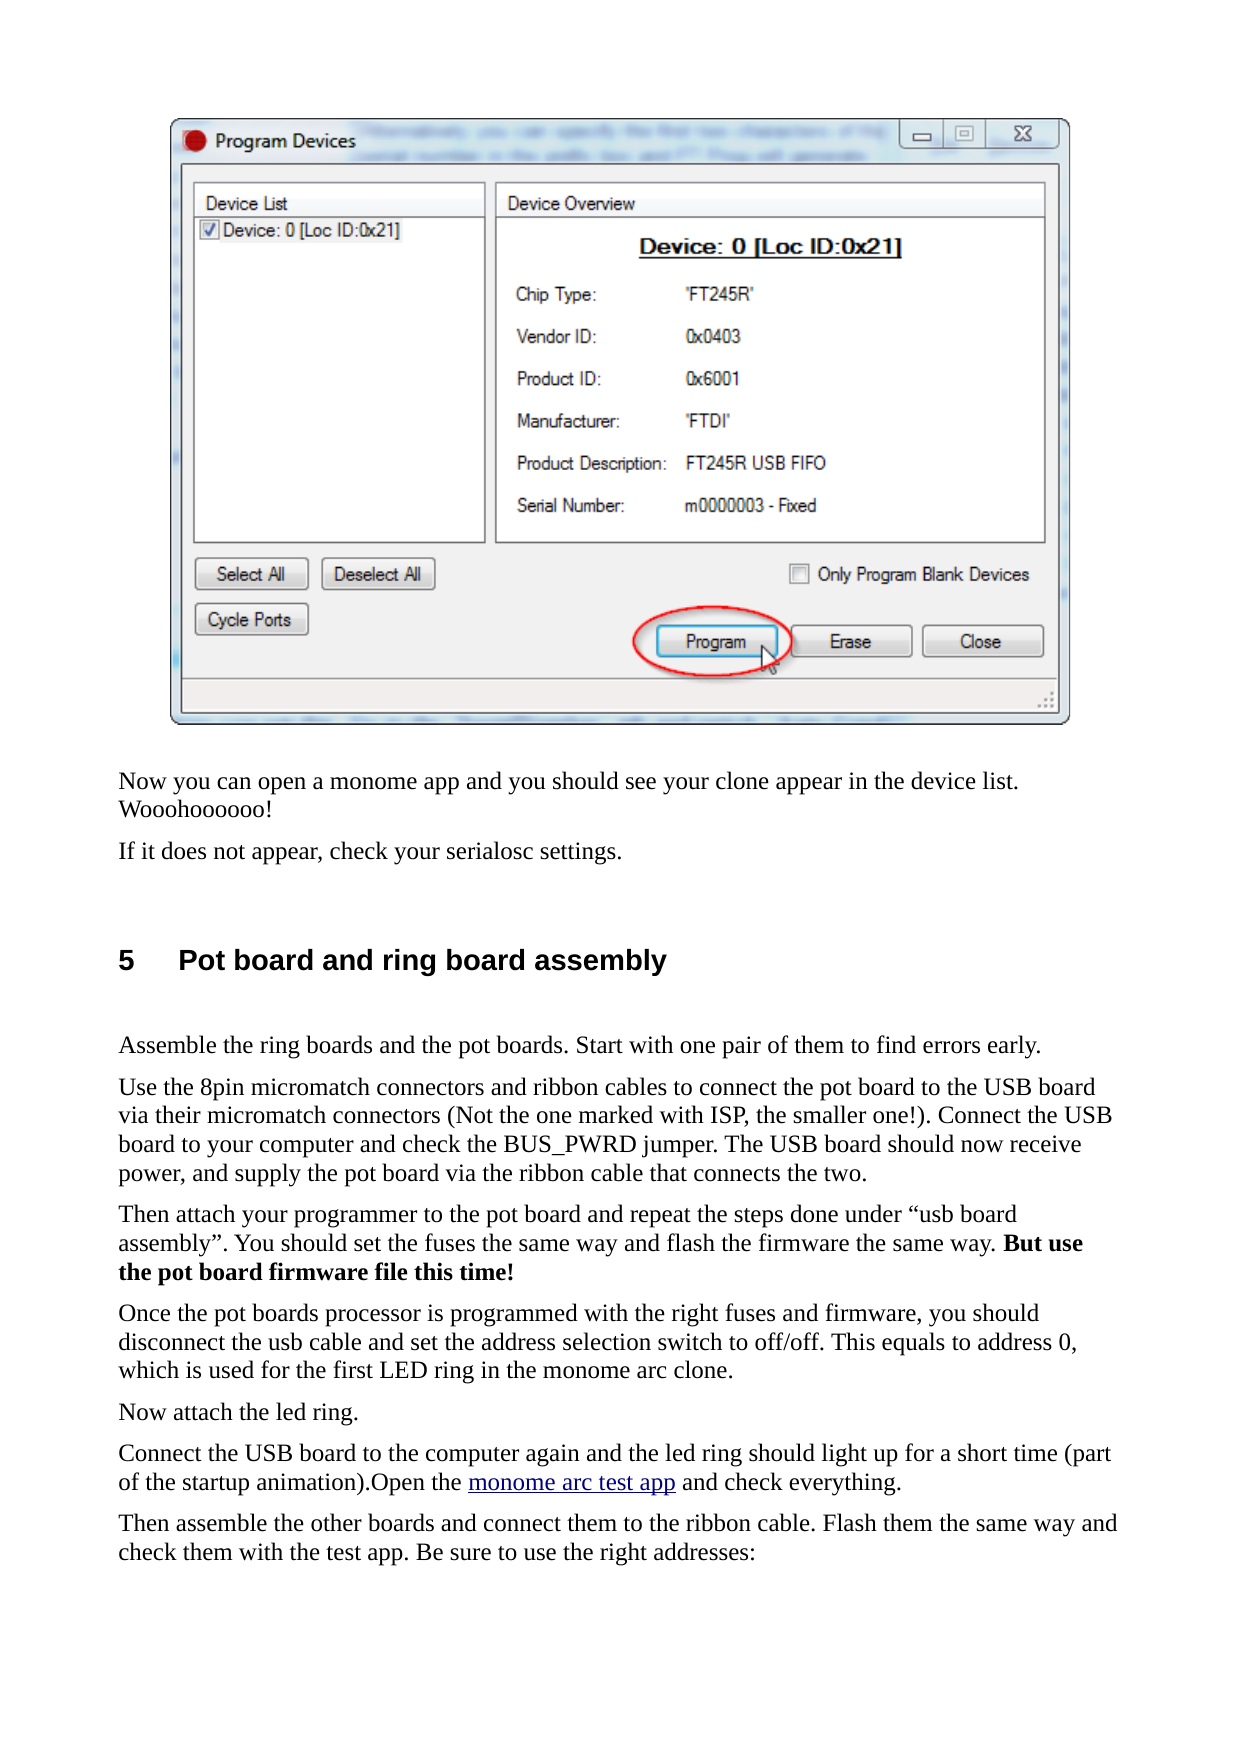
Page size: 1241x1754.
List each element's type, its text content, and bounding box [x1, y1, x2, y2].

text Once the pot boards processor is programmed with the right fuses and firmware, you should disconnect the usb cable and set the address selection switch to off/off. This equals to address 0, which is used for the first LED ring in the monome arc clone. [118, 1298, 1122, 1384]
text Connect the USB board to the computer again and the led ring should light up for a short time (part of the startup animation).Open the monome arc test app and check everything. [118, 1438, 1122, 1496]
picture [170, 118, 1071, 725]
text Now attach the led ring. [118, 1397, 1122, 1426]
text Then attach your programmer to the pot board and repeat the steps done under “usb board assembly”. You should set the fuses the same way and flash the firmware the same way. But use the pot board firmware file this time! [118, 1199, 1122, 1286]
text Now you can open a monome app and you should see your clone appear in the device list. Wooohoooooo! [118, 766, 1122, 823]
text Then assemble the other boards and connect them to the ribbon cable. Flash them the same way and check them with the test app. Be sure to use the right addresses: [118, 1508, 1122, 1566]
text If it does not appear, check your serialosc settings. [118, 836, 1122, 864]
subtitle Pot board and ring board assembly [118, 943, 1122, 977]
text Use the 8pin micromatch connectors and ribbon cables to connect the pot board to the USB board via their micromatch connectors (Not the one marked with ISP, the smaller one!). Connect the USB board to your computer and check the BUS_PWRD jumper. The USB board should now receive power, and supply the pot board via the ribbon cable that connects the two. [118, 1072, 1122, 1187]
text Assemble the ring boards and the pot boards. Start with one pair of them to find errors early. [118, 1031, 1122, 1059]
